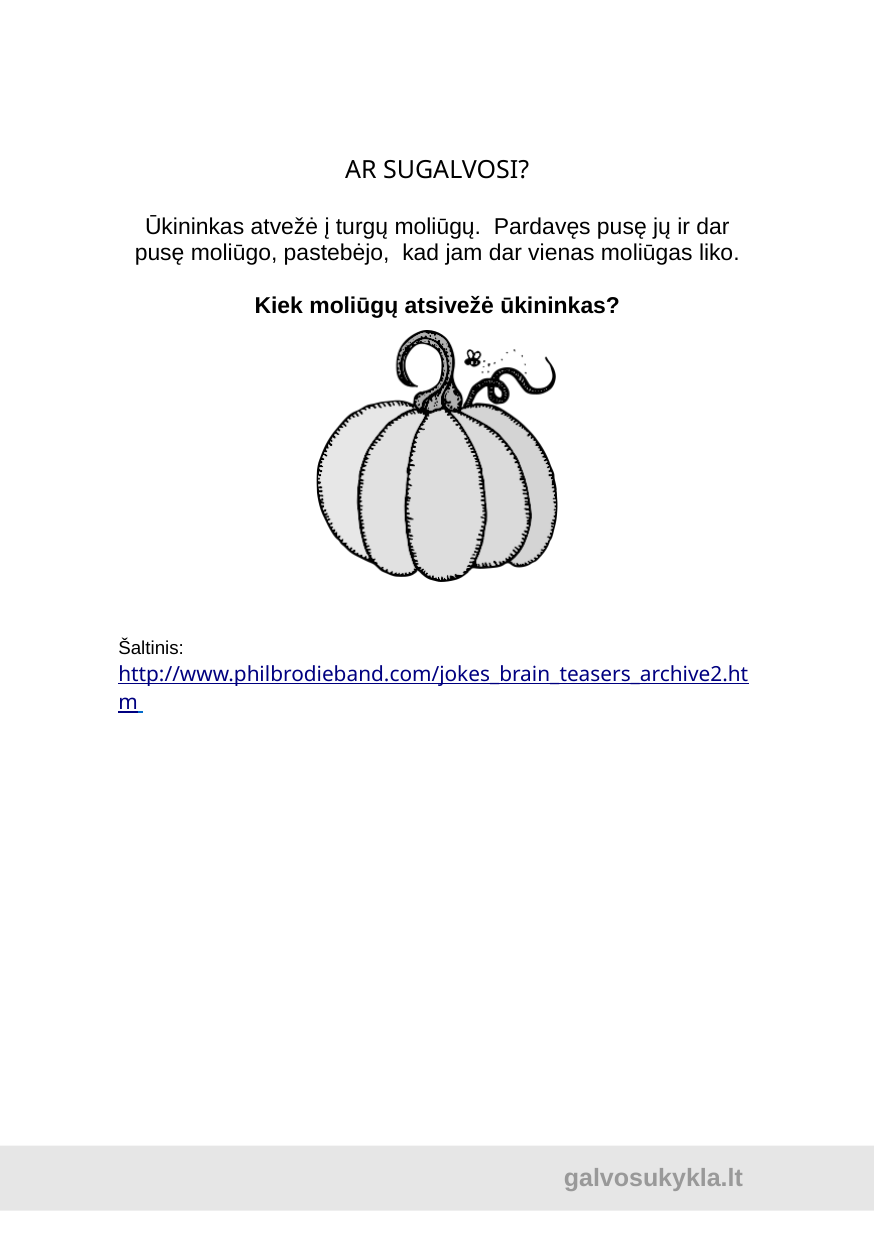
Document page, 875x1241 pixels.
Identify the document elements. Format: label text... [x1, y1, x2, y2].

text Šaltinis: http://www.philbrodieband.com/jokes_brain_teasers_archive2.htm [118, 594, 756, 716]
text Ūkininkas atvežė į turgų moliūgų. Pardavęs pusę jų ir dar pusę moliūgo, pastebėjo, kad jam dar vienas moliūgas liko. [118, 213, 756, 265]
text Kiek moliūgų atsivežė ūkininkas? [118, 265, 756, 318]
text AR SUGALVOSI? [118, 152, 756, 186]
